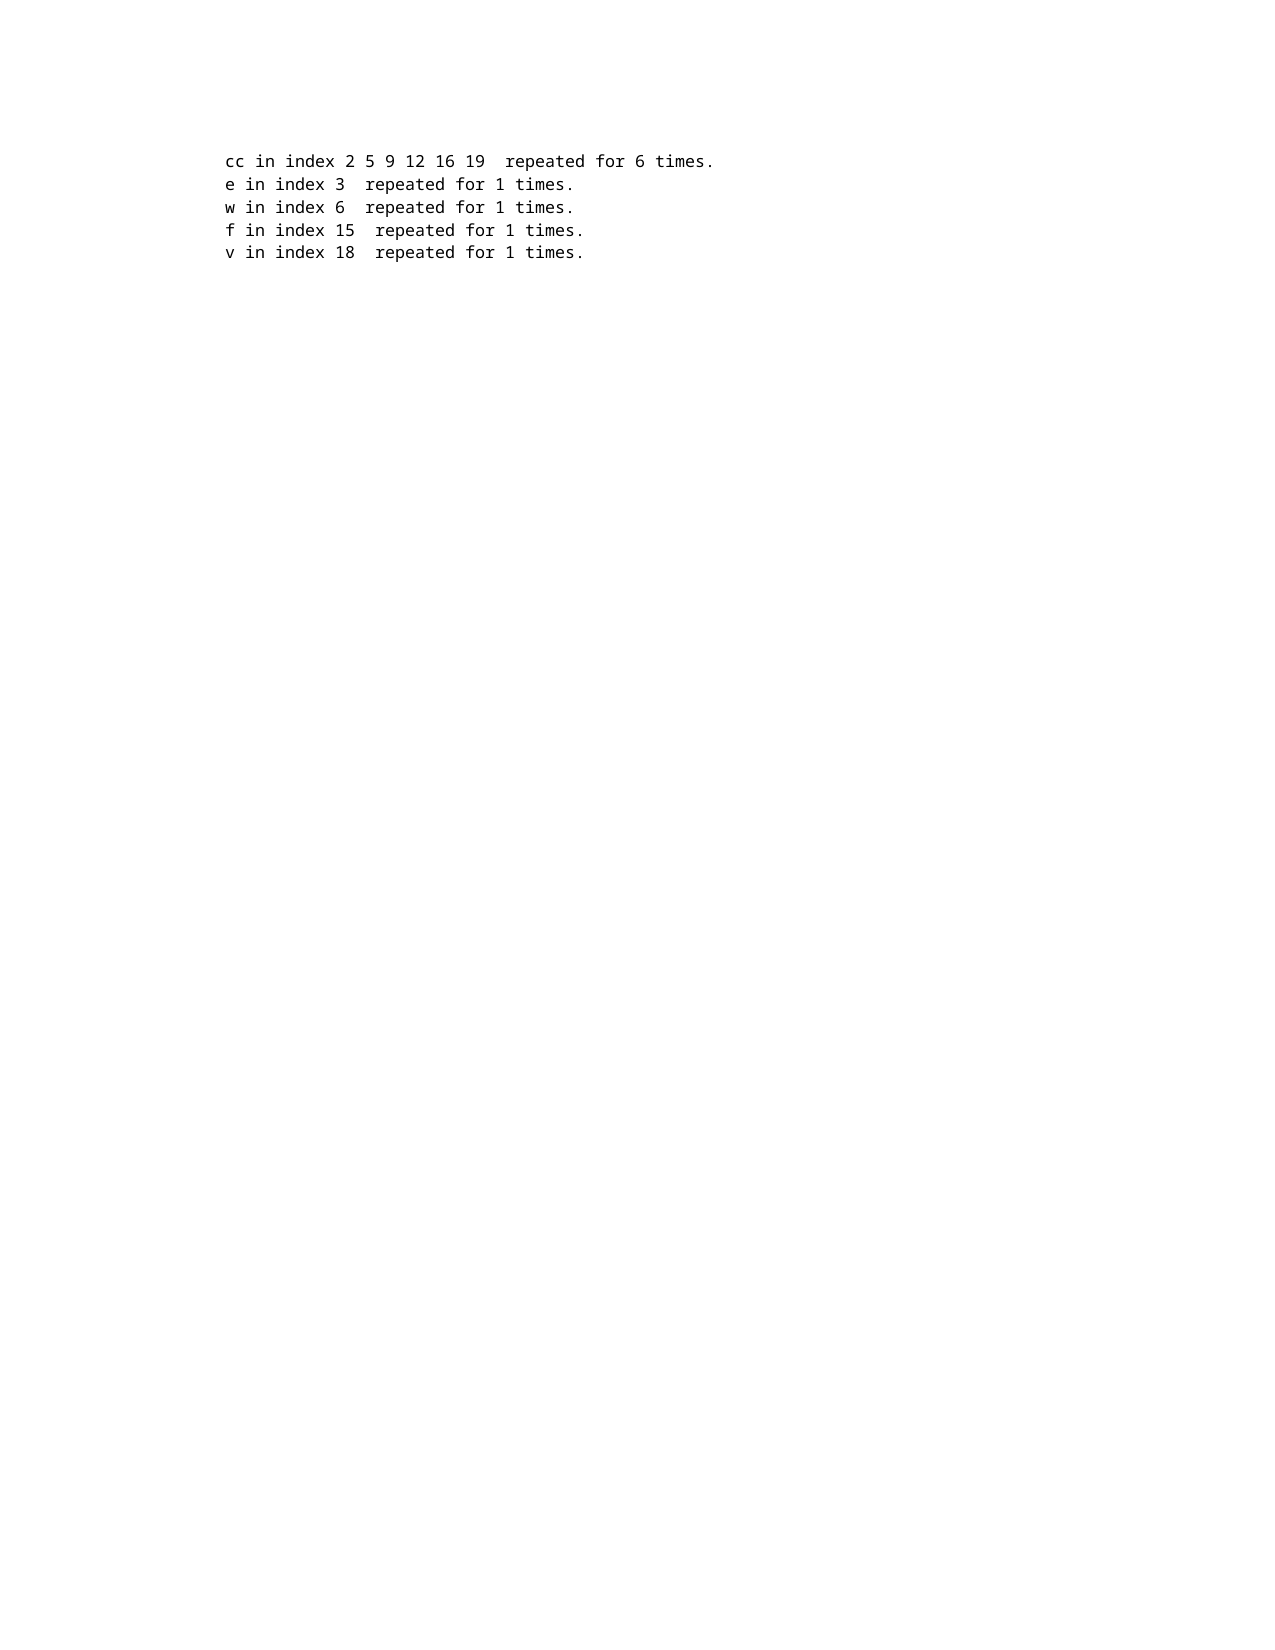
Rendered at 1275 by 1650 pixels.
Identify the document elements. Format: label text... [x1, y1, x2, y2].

text v in index 18 repeated for 1 times. [150, 241, 1125, 263]
text e in index 3 repeated for 1 times. [225, 173, 1125, 195]
text cc in index 2 5 9 12 16 19 repeated for 6 times. [225, 150, 1125, 173]
text w in index 6 repeated for 1 times. [225, 195, 1125, 218]
text f in index 15 repeated for 1 times. [225, 218, 1125, 241]
